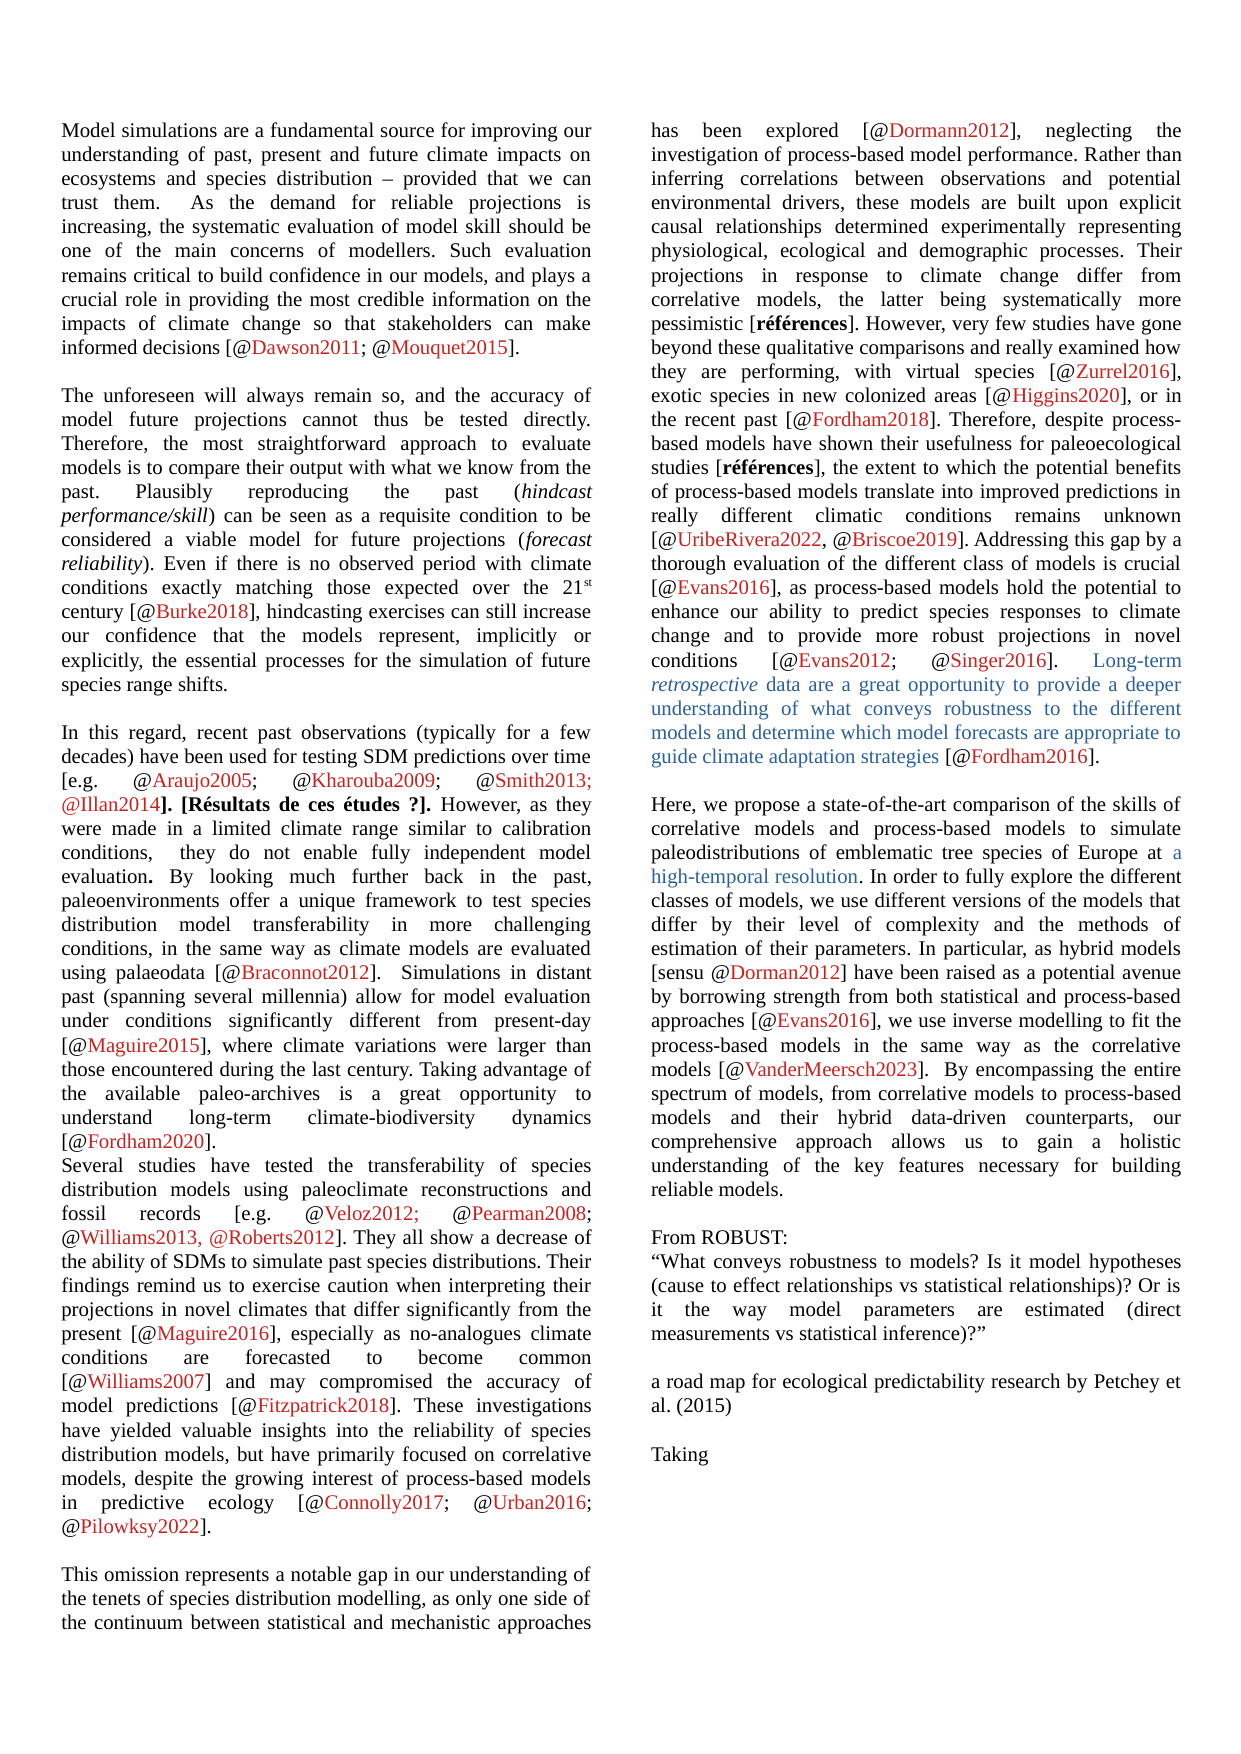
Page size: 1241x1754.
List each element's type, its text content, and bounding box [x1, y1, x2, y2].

text “What conveys robustness to models? Is it model hypotheses (cause to effect relationships vs statistical relationships)? Or is it the way model parameters are estimated (direct measurements vs statistical inference)?” [651, 1249, 1182, 1345]
text Here, we propose a state-of-the-art comparison of the skills of correlative models and process-based models to simulate paleodistributions of emblematic tree species of Europe at a high-temporal resolution. In order to fully explore the different classes of models, we use different versions of the models that differ by their level of complexity and the methods of estimation of their parameters. In particular, as hybrid models [sensu @Dorman2012] have been raised as a potential avenue by borrowing strength from both statistical and process-based approaches [@Evans2016], we use inverse modelling to fit the process-based models in the same way as the correlative models [@VanderMeersch2023]. By encompassing the entire spectrum of models, from correlative models to process-based models and their hybrid data-driven counterparts, our comprehensive approach allows us to gain a holistic understanding of the key features necessary for building reliable models. [651, 792, 1182, 1201]
text From ROBUST: [651, 1225, 1182, 1249]
text In this regard, recent past observations (typically for a few decades) have been used for testing SDM predictions over time [e.g. @Araujo2005; @Kharouba2009; @Smith2013; @Illan2014]. [Résultats de ces études ?]. However, as they were made in a limited climate range similar to calibration conditions, they do not enable fully independent model evaluation. By looking much further back in the past, paleoenvironments offer a unique framework to test species distribution model transferability in more challenging conditions, in the same way as climate models are evaluated using palaeodata [@Braconnot2012]. Simulations in distant past (spanning several millennia) allow for model evaluation under conditions significantly different from present-day [@Maguire2015], where climate variations were larger than those encountered during the last century. Taking advantage of the available paleo-archives is a great opportunity to understand long-term climate-biodiversity dynamics [@Fordham2020]. [61, 720, 592, 1153]
text Taking [651, 1442, 1182, 1466]
text Model simulations are a fundamental source for improving our understanding of past, present and future climate impacts on ecosystems and species distribution – provided that we can trust them. As the demand for reliable projections is increasing, the systematic evaluation of model skill should be one of the main concerns of modellers. Such evaluation remains critical to build confidence in our models, and plays a crucial role in providing the most credible information on the impacts of climate change so that stakeholders can make informed decisions [@Dawson2011; @Mouquet2015]. [61, 118, 592, 359]
text The unforeseen will always remain so, and the accuracy of model future projections cannot thus be tested directly. Therefore, the most straightforward approach to evaluate models is to compare their output with what we know from the past. Plausibly reproducing the past (hindcast performance/skill) can be seen as a requisite condition to be considered a viable model for future projections (forecast reliability). Even if there is no observed period with climate conditions exactly matching those expected over the 21st century [@Burke2018], hindcasting exercises can still increase our confidence that the models represent, implicitly or explicitly, the essential processes for the simulation of future species range shifts. [61, 383, 592, 696]
text This omission represents a notable gap in our understanding of the tenets of species distribution modelling, as only one side of the continuum between statistical and mechanistic approaches [61, 1562, 592, 1634]
text a road map for ecological predictability research by Petchey et al. (2015) [651, 1369, 1182, 1417]
text Several studies have tested the transferability of species distribution models using paleoclimate reconstructions and fossil records [e.g. @Veloz2012; @Pearman2008; @Williams2013, @Roberts2012]. They all show a decrease of the ability of SDMs to simulate past species distributions. Their findings remind us to exercise caution when interpreting their projections in novel climates that differ significantly from the present [@Maguire2016], especially as no-analogues climate conditions are forecasted to become common [@Williams2007] and may compromised the accuracy of model predictions [@Fitzpatrick2018]. These investigations have yielded valuable insights into the reliability of species distribution models, but have primarily focused on correlative models, despite the growing interest of process-based models in predictive ecology [@Connolly2017; @Urban2016; @Pilowksy2022]. [61, 1153, 592, 1538]
text has been explored [@Dormann2012], neglecting the investigation of process-based model performance. Rather than inferring correlations between observations and potential environmental drivers, these models are built upon explicit causal relationships determined experimentally representing physiological, ecological and demographic processes. Their projections in response to climate change differ from correlative models, the latter being systematically more pessimistic [références]. However, very few studies have gone beyond these qualitative comparisons and really examined how they are performing, with virtual species [@Zurrel2016], exotic species in new colonized areas [@Higgins2020], or in the recent past [@Fordham2018]. Therefore, despite process-based models have shown their usefulness for paleoecological studies [références], the extent to which the potential benefits of process-based models translate into improved predictions in really different climatic conditions remains unknown [@UribeRivera2022, @Briscoe2019]. Addressing this gap by a thorough evaluation of the different class of models is crucial [@Evans2016], as process-based models hold the potential to enhance our ability to predict species responses to climate change and to provide more robust projections in novel conditions [@Evans2012; @Singer2016]. Long-term retrospective data are a great opportunity to provide a deeper understanding of what conveys robustness to the different models and determine which model forecasts are appropriate to guide climate adaptation strategies [@Fordham2016]. [651, 118, 1182, 768]
